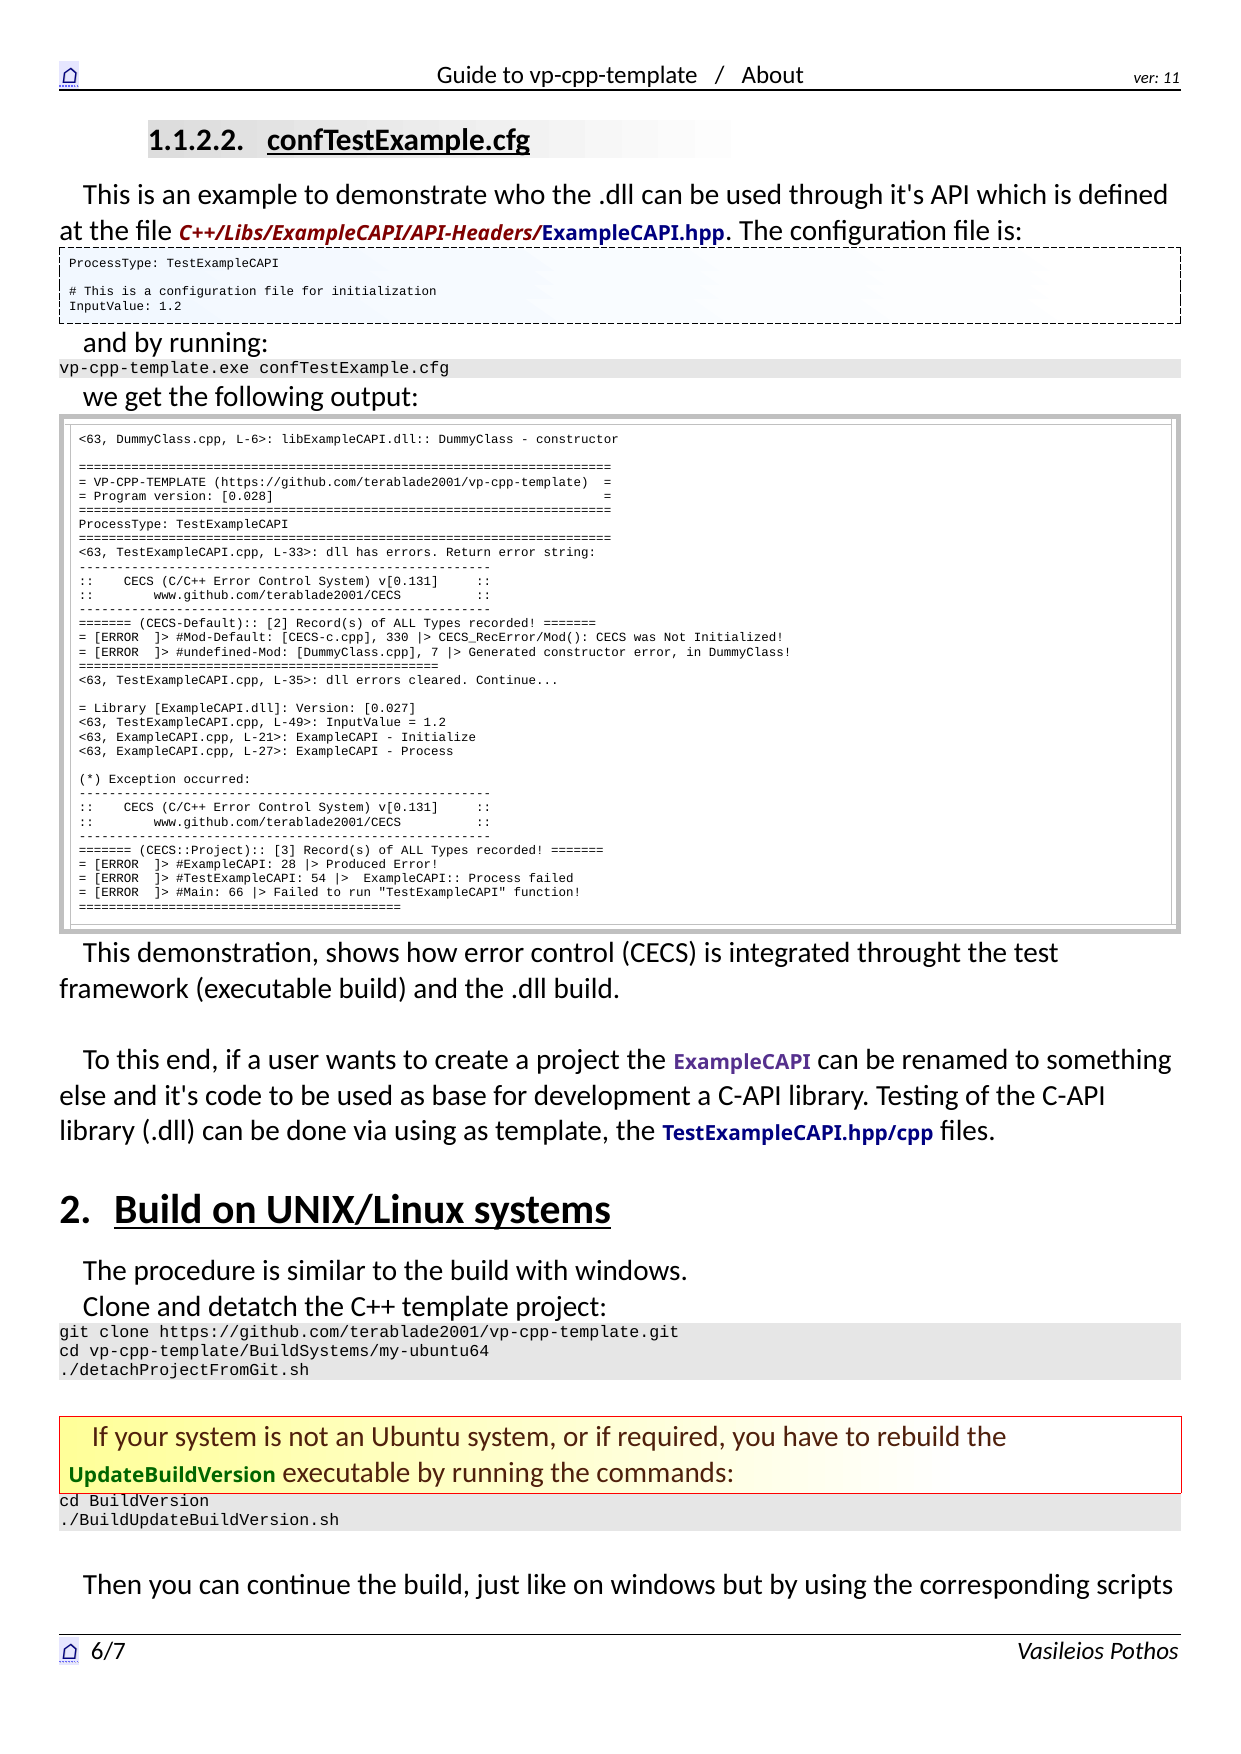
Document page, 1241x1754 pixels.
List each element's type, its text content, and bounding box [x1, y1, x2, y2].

text ------------------------------------------------------- [71, 810, 1171, 824]
text = [ERROR ]> #Main: 66 |> Failed to run "TestExampleCAPI" function! [71, 867, 1171, 881]
text This is an example to demonstrate who the .dll can be used through it's API which is defined at the file C++/Libs/ExampleCAPI/API-Headers/ExampleCAPI.hpp. The configuration file is: [59, 176, 1181, 247]
text ./BuildUpdateBuildVersion.sh [59, 1512, 1181, 1531]
text <63, ExampleCAPI.cpp, L-21>: ExampleCAPI - Initialize [71, 711, 1171, 725]
text <63, TestExampleCAPI.cpp, L-49>: InputValue = 1.2 [71, 697, 1171, 711]
text :: www.github.com/terablade2001/CECS :: [71, 796, 1171, 810]
text = [ERROR ]> #ExampleCAPI: 28 |> Produced Error! [71, 839, 1171, 853]
text ======= (CECS-Default):: [2] Record(s) of ALL Types recorded! ======= [71, 598, 1171, 612]
text = [ERROR ]> #TestExampleCAPI: 54 |> ExampleCAPI:: Process failed [71, 853, 1171, 867]
text cd BuildVersion [59, 1494, 1181, 1512]
text ======================================================================= [71, 484, 1171, 499]
text ------------------------------------------------------- [71, 768, 1171, 782]
text = Program version: [0.028] = [71, 470, 1171, 484]
text ProcessType: TestExampleCAPI [71, 499, 1171, 513]
text we get the following output: [59, 378, 1181, 414]
text :: CECS (C/C++ Error Control System) v[0.131] :: [71, 555, 1171, 569]
text = VP-CPP-TEMPLATE (https://github.com/terablade2001/vp-cpp-template) = [71, 456, 1171, 470]
text ------------------------------------------------------- [71, 541, 1171, 555]
text ------------------------------------------------------- [71, 584, 1171, 598]
text ======= (CECS::Project):: [3] Record(s) of ALL Types recorded! ======= [71, 824, 1171, 839]
text :: CECS (C/C++ Error Control System) v[0.131] :: [71, 782, 1171, 796]
text = [ERROR ]> #Mod-Default: [CECS-c.cpp], 330 |> CECS_RecError/Mod(): CECS was Not Initialized! [71, 612, 1171, 626]
text [71, 925, 1176, 929]
text <63, ExampleCAPI.cpp, L-27>: ExampleCAPI - Process [71, 725, 1171, 754]
text [64, 419, 1171, 424]
text # This is a configuration file for initialization [59, 276, 1181, 290]
text ./detachProjectFromGit.sh [59, 1361, 1181, 1380]
subtitle confTestExample.cfg [148, 120, 1181, 158]
text <63, TestExampleCAPI.cpp, L-33>: dll has errors. Return error string: [71, 527, 1171, 541]
text To this end, if a user wants to create a project the ExampleCAPI can be renamed to something else and it's code to be used as base for development a C-API library. Testing of the C-API library (.dll) can be done via using as template, the TestExampleCAPI.hpp/cpp files. [59, 1041, 1181, 1148]
text cd vp-cpp-template/BuildSystems/my-ubuntu64 [59, 1342, 1181, 1361]
text Clone and detatch the C++ template project: [59, 1288, 1181, 1323]
text = Library [ExampleCAPI.dll]: Version: [0.027] [71, 683, 1171, 697]
text git clone https://github.com/terablade2001/vp-cpp-template.git [59, 1323, 1181, 1342]
subtitle Build on UNIX/Linux systems [59, 1183, 1181, 1234]
text vp-cpp-template.exe confTestExample.cfg [59, 359, 1181, 378]
text ProcessType: TestExampleCAPI [59, 247, 1181, 261]
text (*) Exception occurred: [71, 754, 1171, 768]
text = [ERROR ]> #undefined-Mod: [DummyClass.cpp], 7 |> Generated constructor error, in DummyClass! [71, 626, 1171, 640]
text InputValue: 1.2 [59, 290, 1181, 324]
text ================================================ [71, 640, 1171, 654]
text <63, TestExampleCAPI.cpp, L-35>: dll errors cleared. Continue... [71, 654, 1171, 683]
text ======================================================================= [71, 442, 1171, 456]
text This demonstration, shows how error control (CECS) is integrated throught the test framework (executable build) and the .dll build. [59, 934, 1181, 1005]
text =========================================== [71, 881, 1171, 924]
text Then you can continue the build, just like on windows but by using the corresponding scripts [59, 1566, 1181, 1602]
text and by running: [59, 324, 1181, 359]
text If your system is not an Ubuntu system, or if required, you have to rebuild the UpdateBuildVersion executable by running the commands: [60, 1417, 1181, 1493]
text The procedure is similar to the build with windows. [59, 1252, 1181, 1288]
text :: www.github.com/terablade2001/CECS :: [71, 569, 1171, 584]
text <63, DummyClass.cpp, L-6>: libExampleCAPI.dll:: DummyClass - constructor [71, 425, 1171, 442]
text ======================================================================= [71, 513, 1171, 527]
